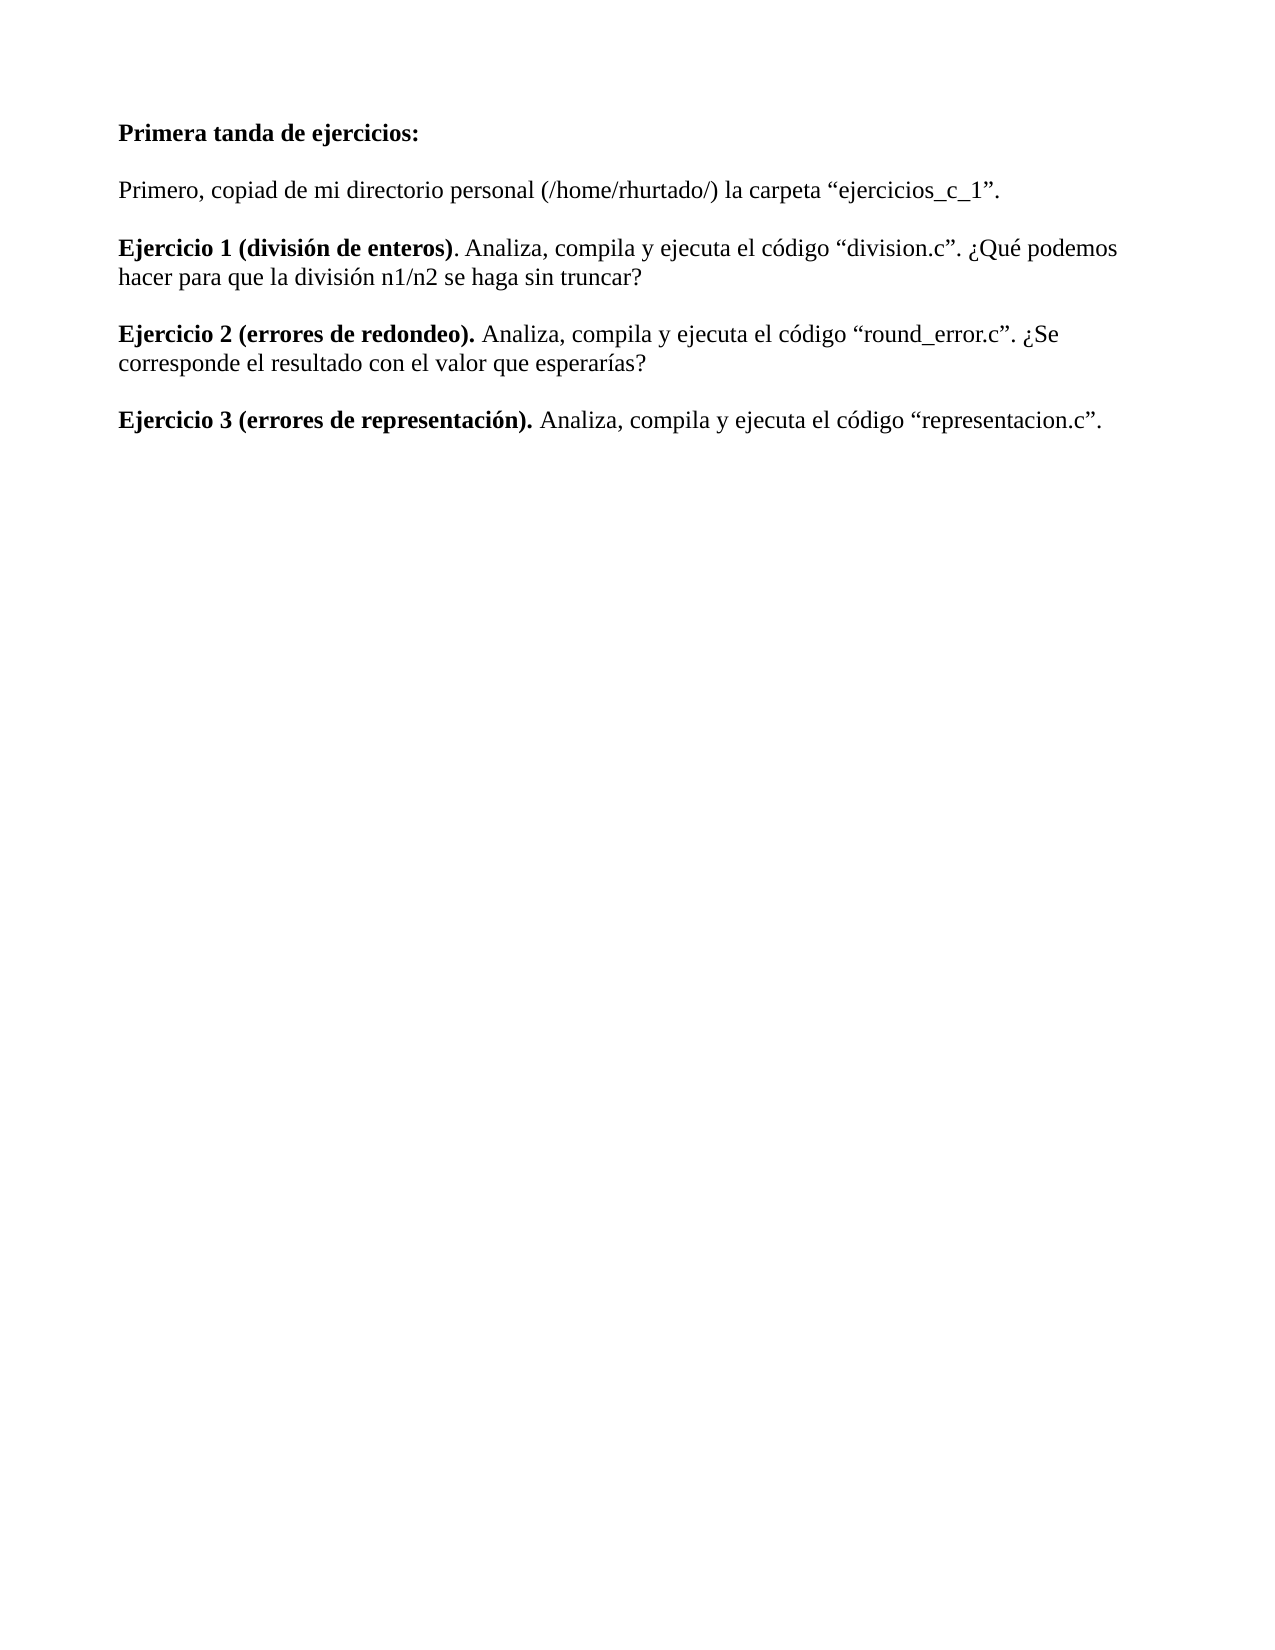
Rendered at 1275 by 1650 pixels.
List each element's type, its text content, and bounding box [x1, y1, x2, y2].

text Primero, copiad de mi directorio personal (/home/rhurtado/) la carpeta “ejercicios_c_1”. [118, 176, 1157, 204]
text Ejercicio 1 (división de enteros). Analiza, compila y ejecuta el código “division.c”. ¿Qué podemos hacer para que la división n1/n2 se haga sin truncar? [118, 233, 1157, 291]
text Primera tanda de ejercicios: [118, 118, 1157, 147]
text Ejercicio 2 (errores de redondeo). Analiza, compila y ejecuta el código “round_error.c”. ¿Se corresponde el resultado con el valor que esperarías? [118, 319, 1157, 377]
text Ejercicio 3 (errores de representación). Analiza, compila y ejecuta el código “representacion.c”. [118, 406, 1157, 434]
